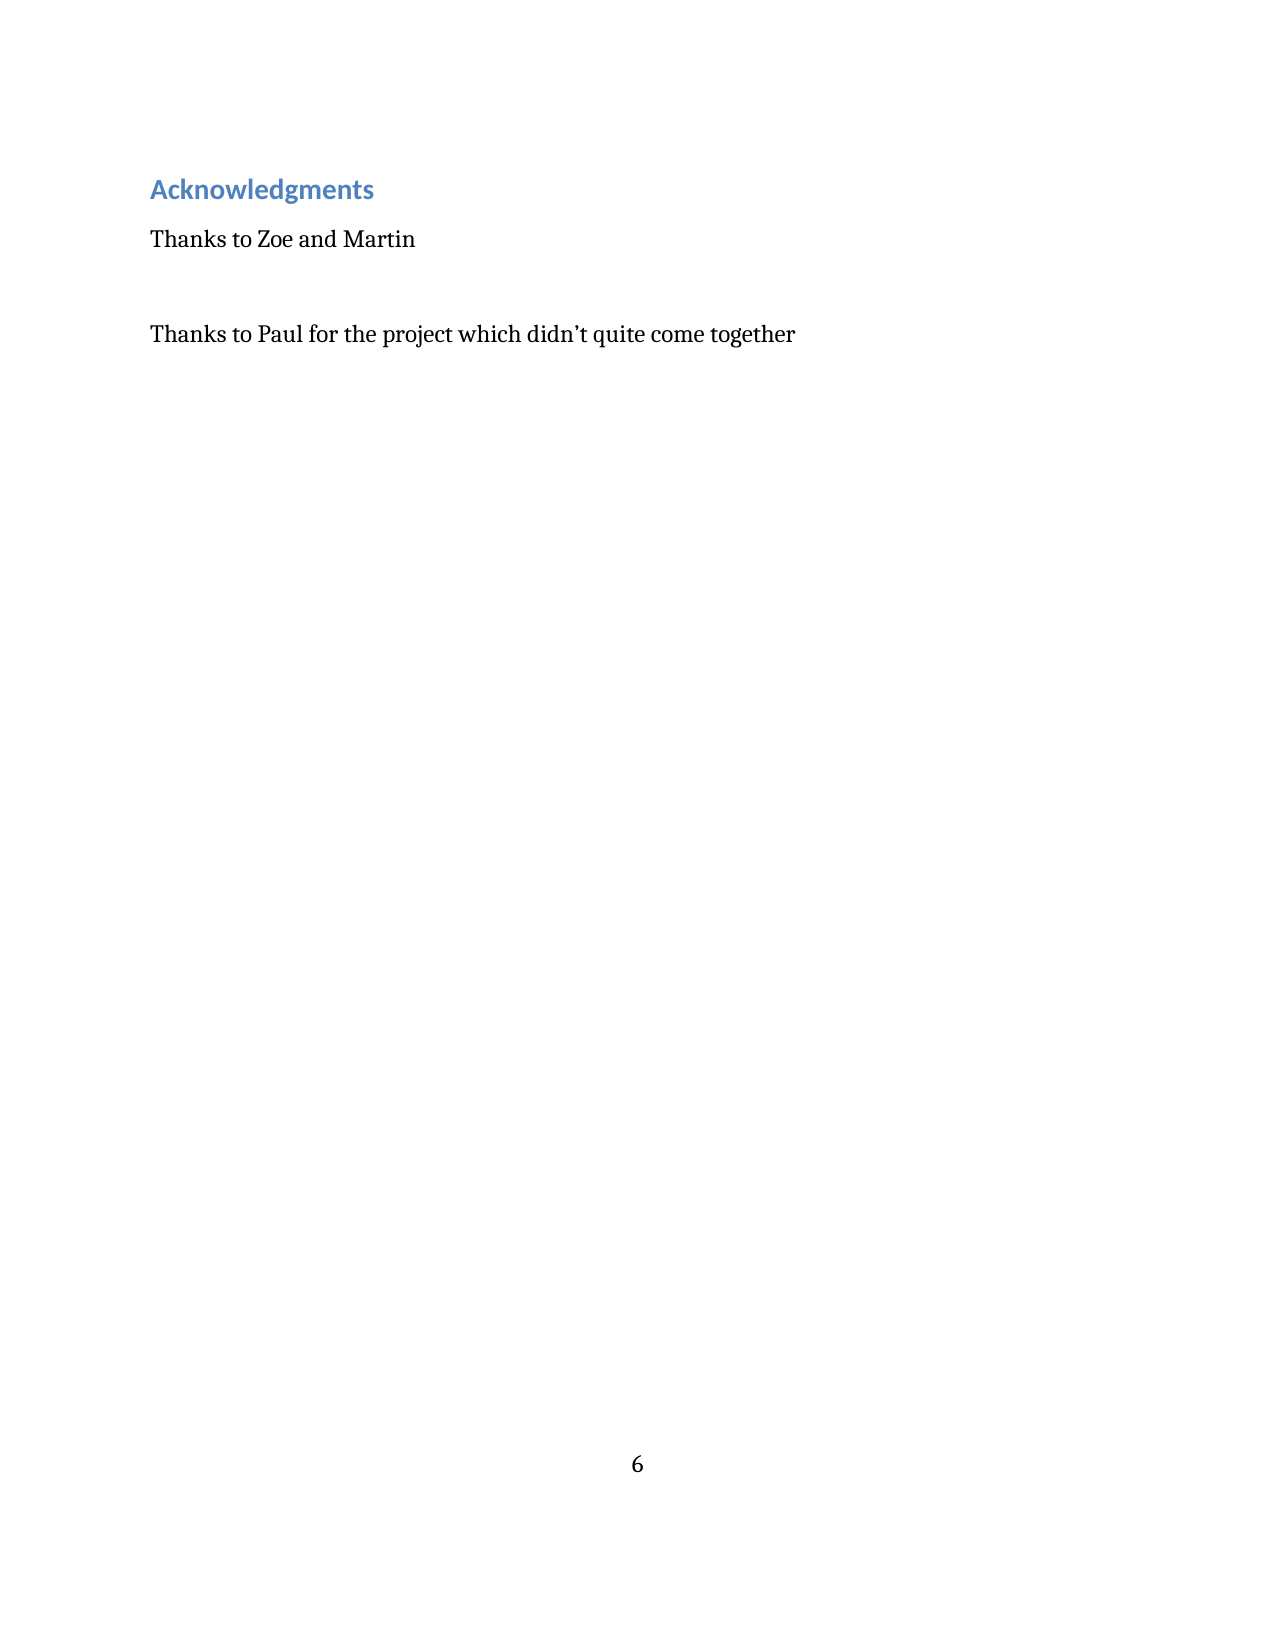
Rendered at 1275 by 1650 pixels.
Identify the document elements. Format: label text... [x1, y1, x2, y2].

text Thanks to Paul for the project which didn’t quite come together [150, 320, 1125, 349]
text Thanks to Zoe and Martin [150, 225, 1125, 254]
subtitle Acknowledgments [150, 171, 1125, 206]
